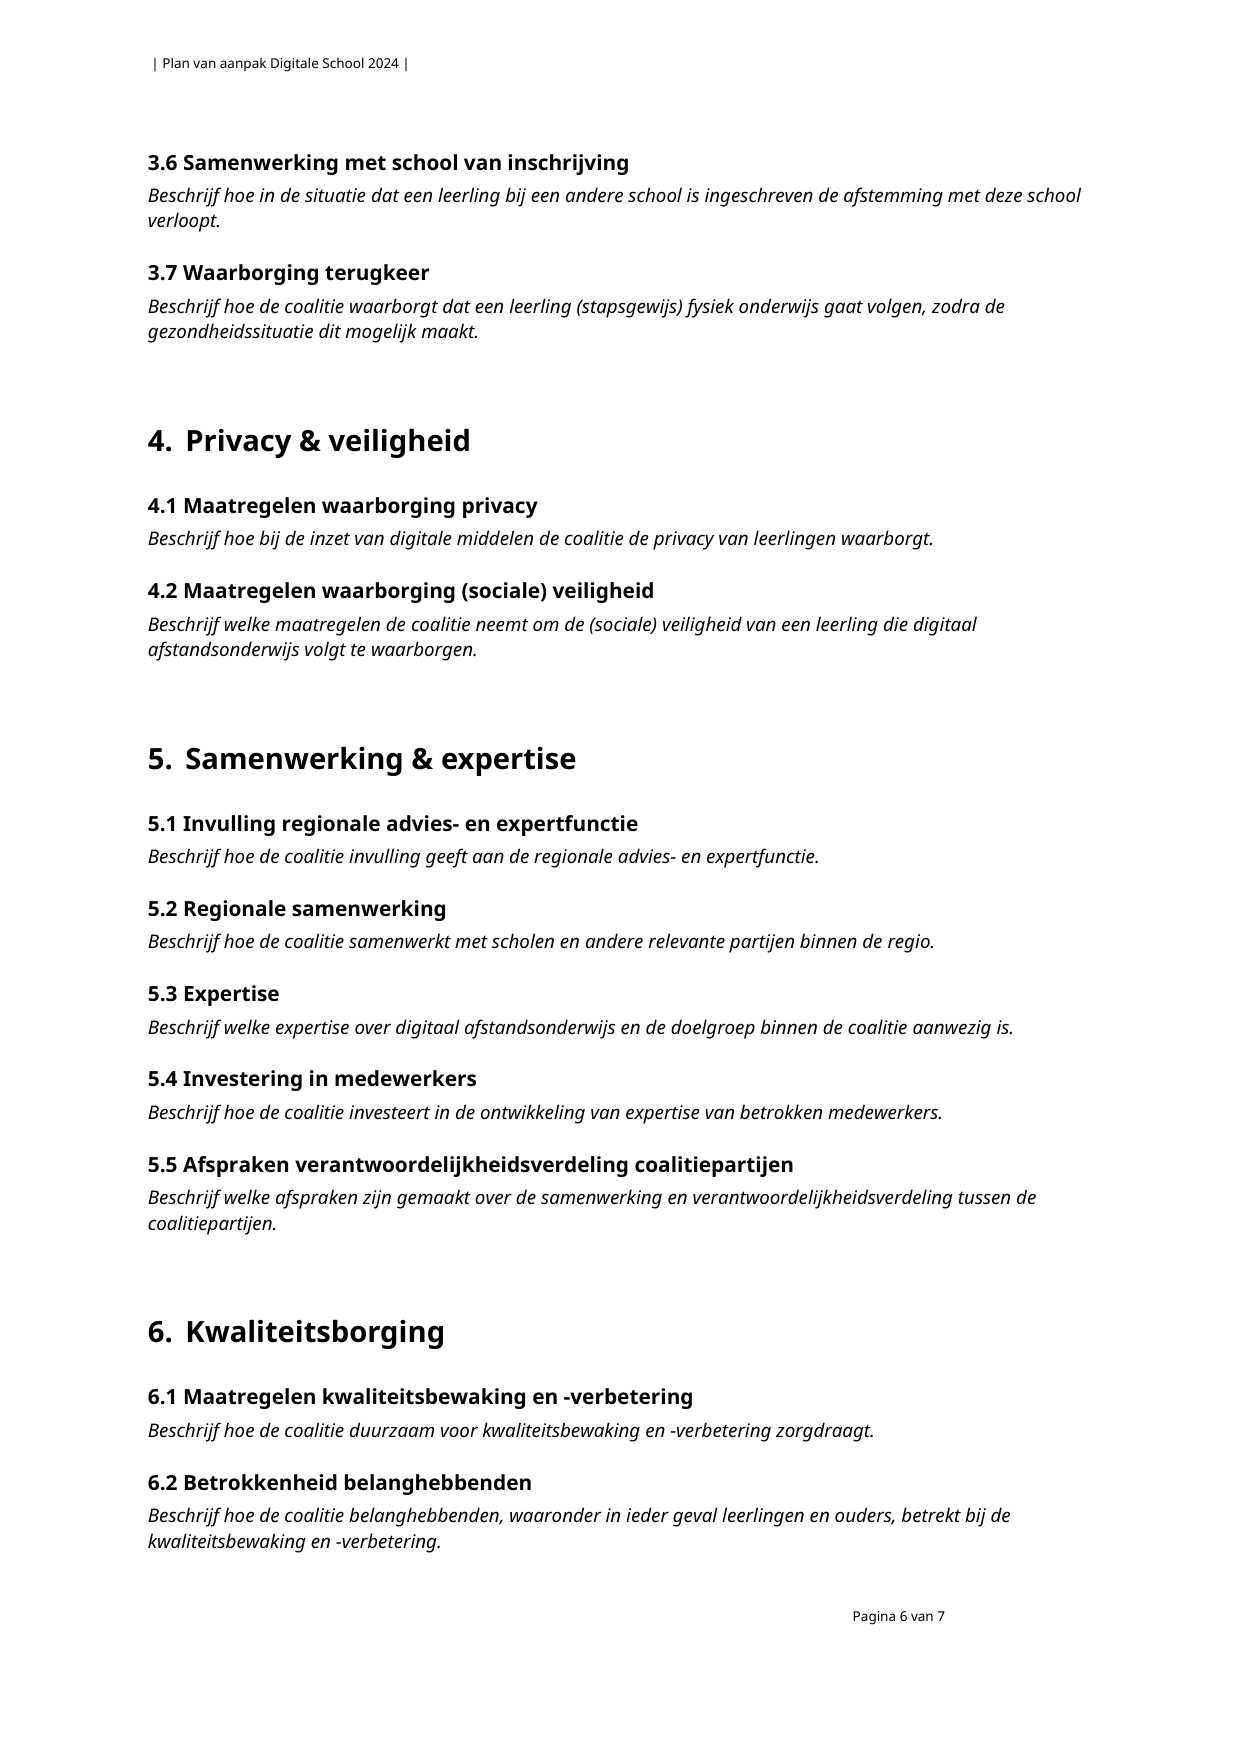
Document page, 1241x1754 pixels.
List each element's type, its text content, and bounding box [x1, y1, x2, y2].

subtitle 4.2 Maatregelen waarborging (sociale) veiligheid [148, 576, 1093, 605]
text Beschrijf welke afspraken zijn gemaakt over de samenwerking en verantwoordelijkheidsverdeling tussen de coalitiepartijen. [148, 1184, 1093, 1236]
subtitle 5.1 Invulling regionale advies- en expertfunctie [148, 809, 1093, 837]
text Beschrijf welke expertise over digitaal afstandsonderwijs en de doelgroep binnen de coalitie aanwezig is. [148, 1014, 1093, 1039]
subtitle 5.3 Expertise [148, 979, 1093, 1008]
subtitle 5.5 Afspraken verantwoordelijkheidsverdeling coalitiepartijen [148, 1150, 1093, 1178]
text Beschrijf hoe de coalitie duurzaam voor kwaliteitsbewaking en -verbetering zorgdraagt. [148, 1417, 1093, 1443]
list Kwaliteitsborging [148, 1312, 1093, 1351]
text Beschrijf hoe bij de inzet van digitale middelen de coalitie de privacy van leerlingen waarborgt. [148, 526, 1093, 551]
subtitle 3.7 Waarborging terugkeer [148, 258, 1093, 287]
list Privacy & veiligheid [148, 420, 1093, 460]
subtitle 4.1 Maatregelen waarborging privacy [148, 491, 1093, 519]
subtitle 5.4 Investering in medewerkers [148, 1064, 1093, 1093]
text Beschrijf hoe de coalitie waarborgt dat een leerling (stapsgewijs) fysiek onderwijs gaat volgen, zodra de gezondheidssituatie dit mogelijk maakt. [148, 293, 1093, 344]
text Beschrijf hoe de coalitie investeert in de ontwikkeling van expertise van betrokken medewerkers. [148, 1099, 1093, 1125]
subtitle 5.2 Regionale samenwerking [148, 894, 1093, 923]
list Samenwerking & expertise [148, 738, 1093, 778]
subtitle 6.1 Maatregelen kwaliteitsbewaking en -verbetering [148, 1382, 1093, 1411]
subtitle 6.2 Betrokkenheid belanghebbenden [148, 1468, 1093, 1496]
text Beschrijf hoe de coalitie belanghebbenden, waaronder in ieder geval leerlingen en ouders, betrekt bij de kwaliteitsbewaking en -verbetering. [148, 1502, 1093, 1553]
text Beschrijf hoe de coalitie invulling geeft aan de regionale advies- en expertfunctie. [148, 844, 1093, 869]
text Beschrijf welke maatregelen de coalitie neemt om de (sociale) veiligheid van een leerling die digitaal afstandsonderwijs volgt te waarborgen. [148, 611, 1093, 662]
text Beschrijf hoe de coalitie samenwerkt met scholen en andere relevante partijen binnen de regio. [148, 929, 1093, 954]
subtitle 3.6 Samenwerking met school van inschrijving [148, 148, 1093, 176]
text Beschrijf hoe in de situatie dat een leerling bij een andere school is ingeschreven de afstemming met deze school verloopt. [148, 182, 1093, 233]
